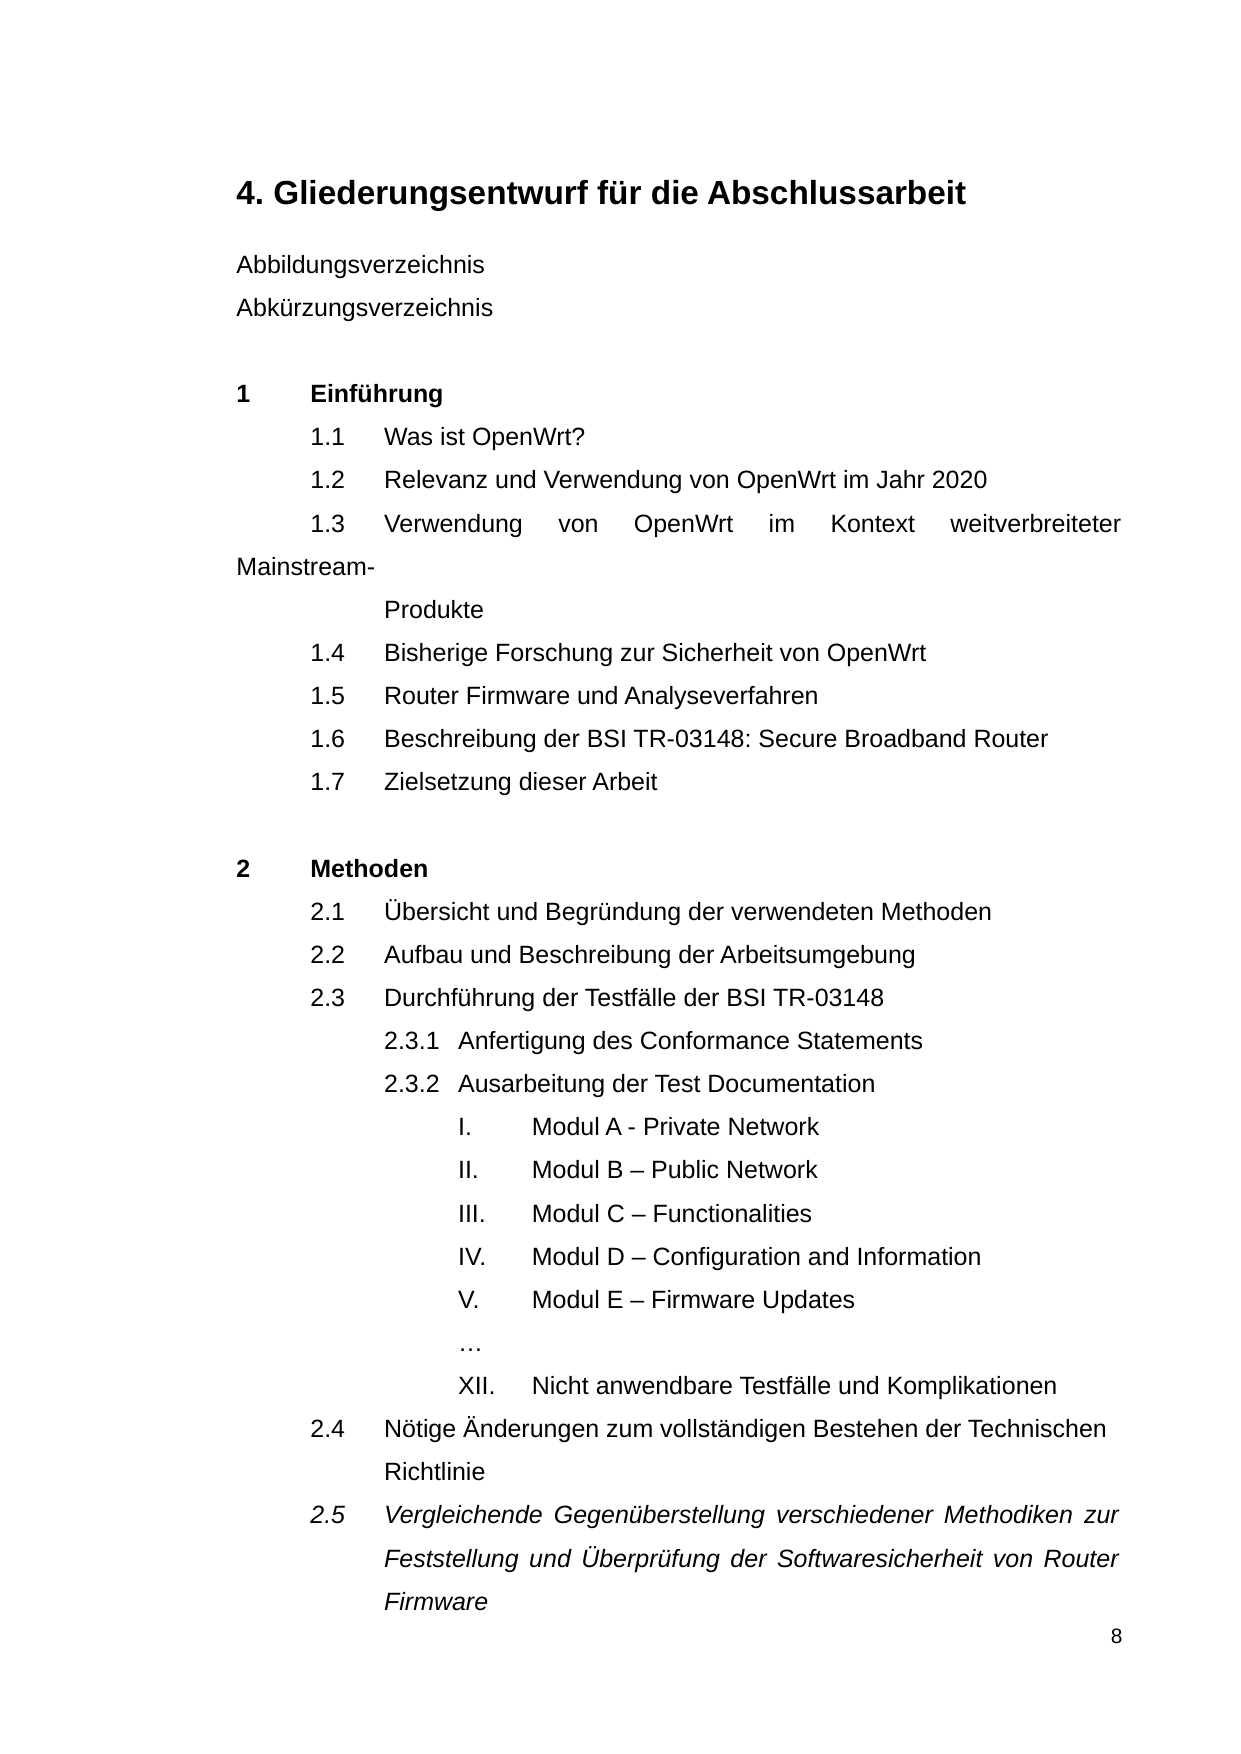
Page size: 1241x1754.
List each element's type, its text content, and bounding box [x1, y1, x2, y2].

text I. Modul A - Private Network [310, 1112, 1122, 1141]
text 2.3 Durchführung der Testfälle der BSI TR-03148 [236, 983, 1122, 1012]
text V. Modul E – Firmware Updates [310, 1285, 1122, 1314]
text 2.5 Vergleichende Gegenüberstellung verschiedener Methodiken zur Feststellung und Überprüfung der Softwaresicherheit von Router Firmware [310, 1501, 1122, 1616]
text 2.2 Aufbau und Beschreibung der Arbeitsumgebung [236, 940, 1122, 969]
text 2.1 Übersicht und Begründung der verwendeten Methoden [236, 897, 1122, 926]
text XII. Nicht anwendbare Testfälle und Komplikationen [310, 1371, 1122, 1400]
text IV. Modul D – Configuration and Information [310, 1242, 1122, 1271]
text III. Modul C – Functionalities [310, 1199, 1122, 1227]
text 2 Methoden [236, 854, 1122, 882]
text 1.1 Was ist OpenWrt? [236, 422, 1122, 451]
text 2.3.2 Ausarbeitung der Test Documentation [310, 1069, 1122, 1098]
text Richtlinie [310, 1457, 1122, 1486]
text 1.6 Beschreibung der BSI TR-03148: Secure Broadband Router [236, 724, 1122, 753]
text 1.4 Bisherige Forschung zur Sicherheit von OpenWrt [236, 638, 1122, 667]
text 1.3 Verwendung von OpenWrt im Kontext weitverbreiteter Mainstream- [236, 509, 1122, 581]
text II. Modul B – Public Network [310, 1156, 1122, 1184]
text 1 Einführung [236, 379, 1122, 408]
text Abbildungsverzeichnis [236, 250, 1122, 279]
text 1.5 Router Firmware und Analyseverfahren [236, 681, 1122, 710]
text 1.7 Zielsetzung dieser Arbeit [236, 767, 1122, 796]
text … [310, 1328, 1122, 1357]
text 2.3.1 Anfertigung des Conformance Statements [310, 1026, 1122, 1055]
text Abkürzungsverzeichnis [236, 293, 1122, 322]
text 2.4 Nötige Änderungen zum vollständigen Bestehen der Technischen [236, 1414, 1122, 1443]
subtitle 4. Gliederungsentwurf für die Abschlussarbeit [236, 173, 1122, 211]
text Produkte [310, 595, 1122, 624]
text 1.2 Relevanz und Verwendung von OpenWrt im Jahr 2020 [236, 466, 1122, 494]
